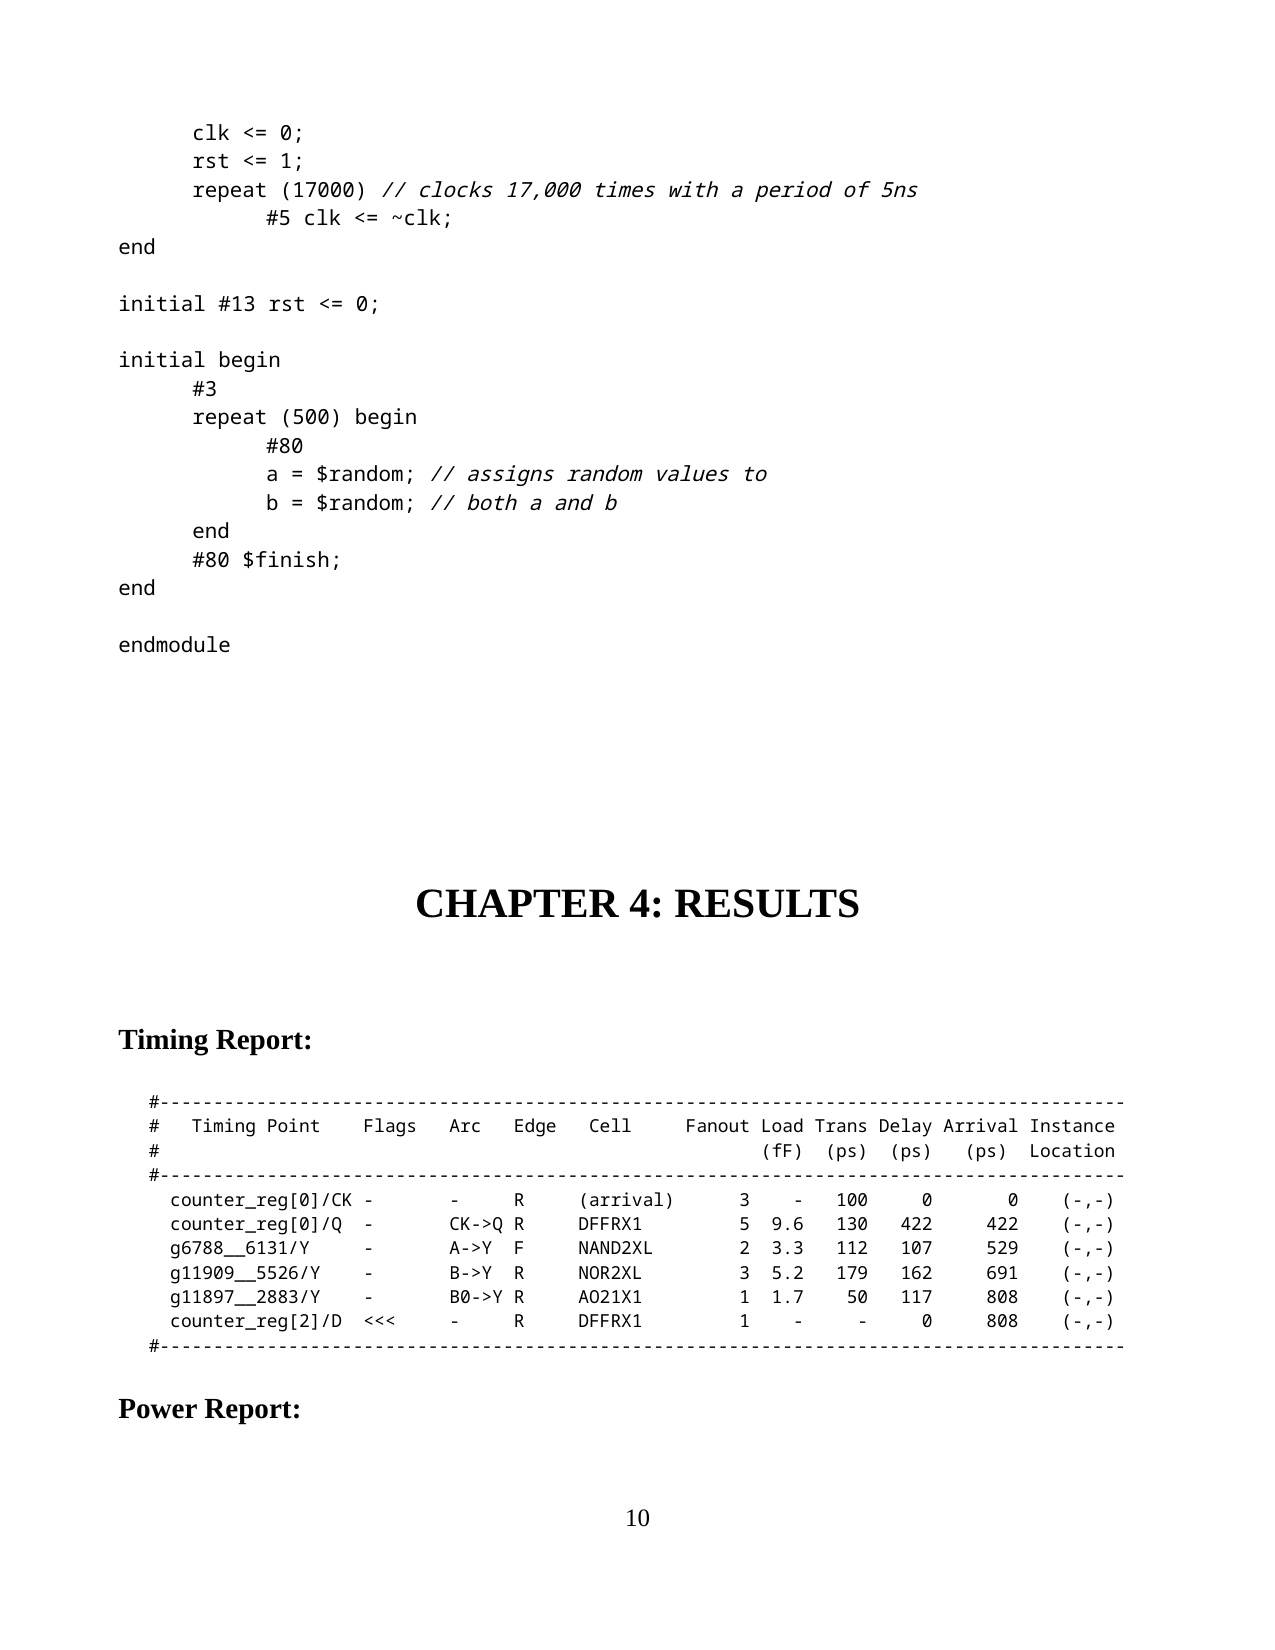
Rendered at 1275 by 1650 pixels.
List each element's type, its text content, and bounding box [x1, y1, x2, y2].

text g11897__2883/Y - B0->Y R AO21X1 1 1.7 50 117 808 (-,-) [118, 1284, 1157, 1309]
text g6788__6131/Y - A->Y F NAND2XL 2 3.3 112 107 529 (-,-) [118, 1236, 1157, 1260]
text end [118, 573, 1157, 602]
text #------------------------------------------------------------------------------------------ [118, 1162, 1157, 1187]
text initial begin [118, 346, 1157, 374]
text g11909__5526/Y - B->Y R NOR2XL 3 5.2 179 162 691 (-,-) [118, 1260, 1157, 1284]
text Power Report: [118, 1391, 1157, 1424]
text # (fF) (ps) (ps) (ps) Location [118, 1138, 1157, 1162]
text CHAPTER 4: RESULTS [118, 878, 1157, 926]
text # Timing Point Flags Arc Edge Cell Fanout Load Trans Delay Arrival Instance [118, 1114, 1157, 1138]
text endmodule [118, 630, 1157, 658]
text clk <= 0; [118, 118, 1157, 147]
text #------------------------------------------------------------------------------------------ [118, 1333, 1157, 1357]
text a = $random; // assigns random values to [118, 459, 1157, 488]
text #3 [118, 374, 1157, 402]
text Timing Report: [118, 1022, 1157, 1056]
text repeat (17000) // clocks 17,000 times with a period of 5ns [118, 175, 1157, 203]
text counter_reg[0]/CK - - R (arrival) 3 - 100 0 0 (-,-) [118, 1187, 1157, 1211]
text #5 clk <= ~clk; [118, 203, 1157, 232]
text #80 [118, 431, 1157, 459]
text #80 $finish; [118, 545, 1157, 573]
text repeat (500) begin [118, 402, 1157, 431]
text b = $random; // both a and b [118, 488, 1157, 516]
text #------------------------------------------------------------------------------------------ [118, 1089, 1157, 1114]
text counter_reg[2]/D <<< - R DFFRX1 1 - - 0 808 (-,-) [118, 1309, 1157, 1333]
text rst <= 1; [118, 147, 1157, 175]
text counter_reg[0]/Q - CK->Q R DFFRX1 5 9.6 130 422 422 (-,-) [118, 1211, 1157, 1236]
text initial #13 rst <= 0; [118, 289, 1157, 317]
text end [118, 232, 1157, 260]
text end [118, 516, 1157, 545]
